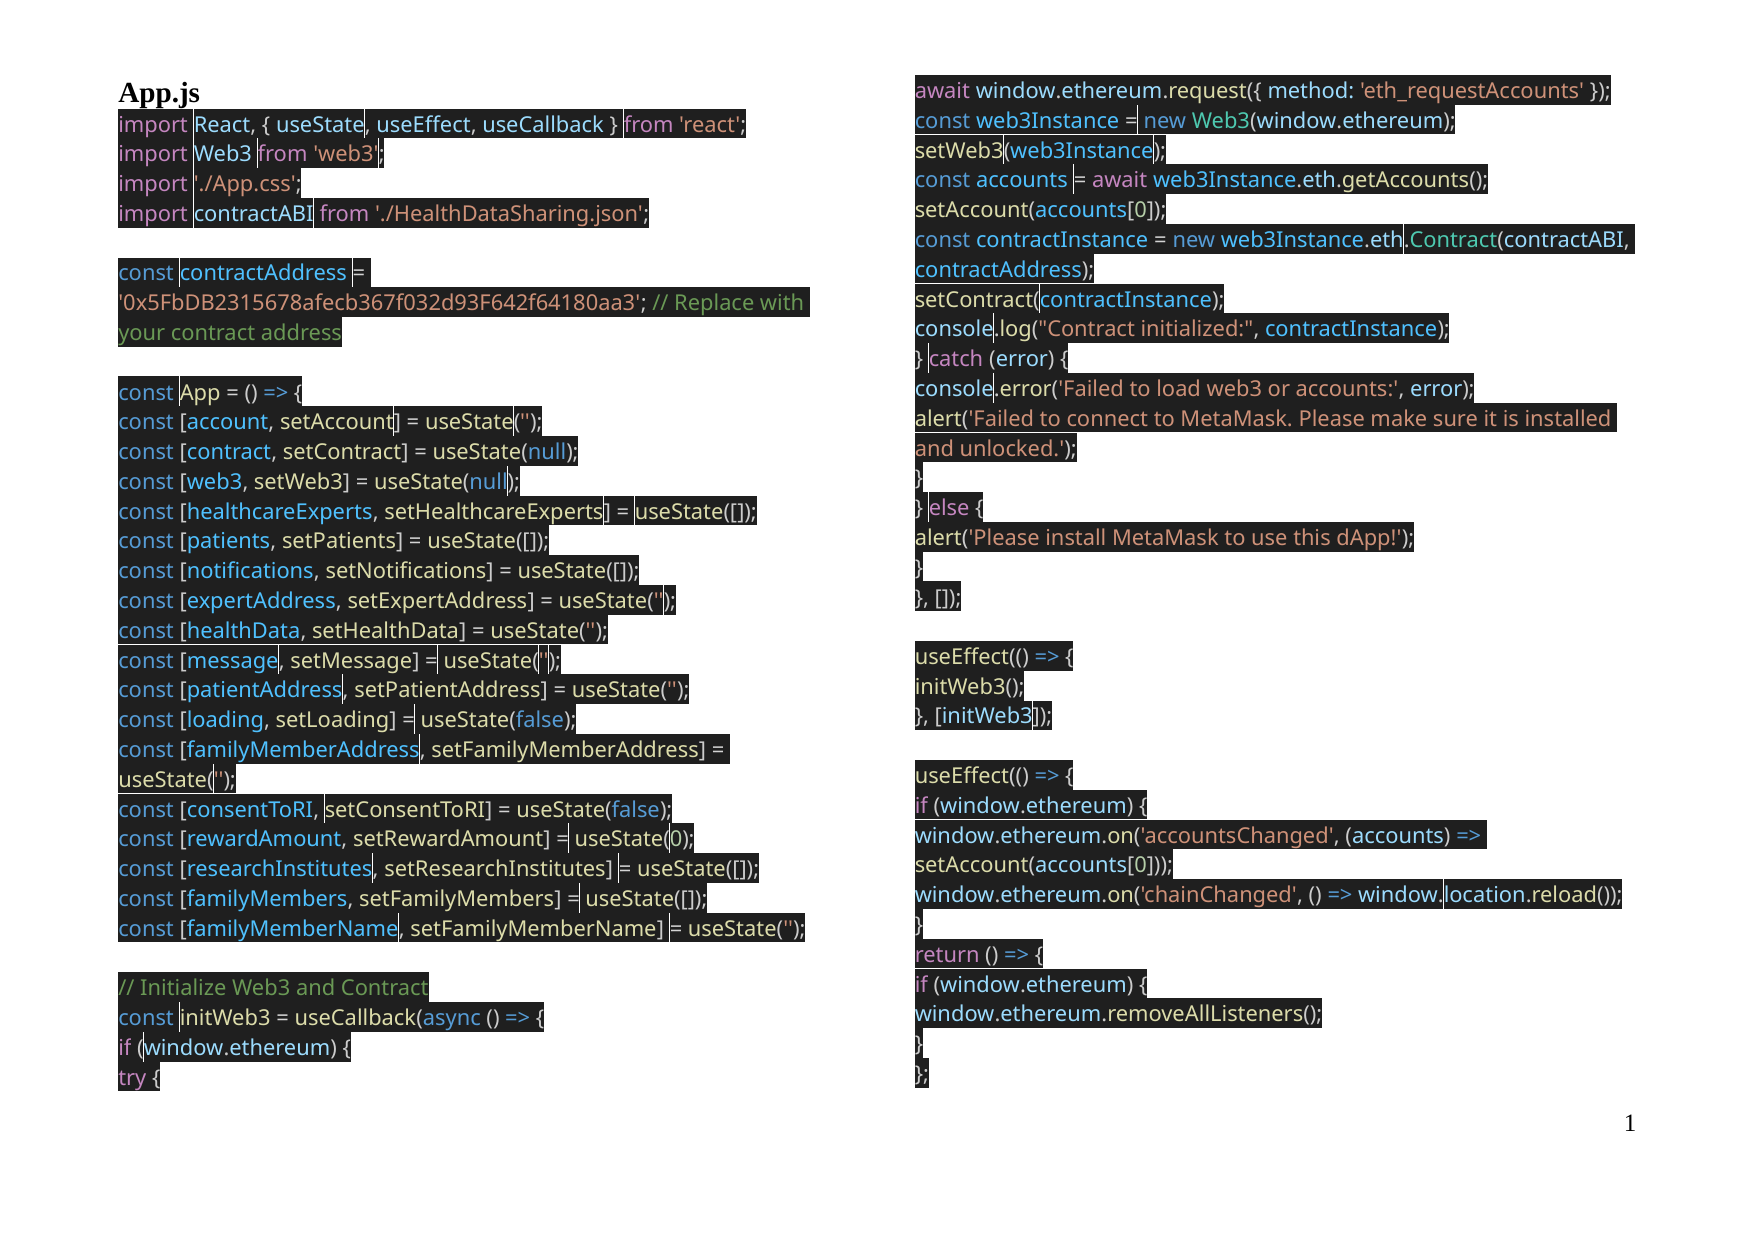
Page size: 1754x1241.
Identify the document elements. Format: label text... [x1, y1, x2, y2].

text }; [914, 1058, 1636, 1088]
text } else { [914, 492, 1636, 522]
text const contractAddress = '0x5FbDB2315678afecb367f032d93F642f64180aa3'; // Replace with your contract address [118, 257, 839, 347]
text const [familyMemberName, setFamilyMemberName] = useState(''); [118, 913, 839, 942]
text setWeb3(web3Instance); [914, 134, 1636, 164]
text const [web3, setWeb3] = useState(null); [118, 466, 839, 496]
text const [researchInstitutes, setResearchInstitutes] = useState([]); [118, 853, 839, 883]
text window.ethereum.on('chainChanged', () => window.location.reload()); [914, 879, 1636, 909]
text const [patientAddress, setPatientAddress] = useState(''); [118, 674, 839, 704]
text const [contract, setContract] = useState(null); [118, 436, 839, 466]
text const accounts = await web3Instance.eth.getAccounts(); [914, 164, 1636, 194]
text window.ethereum.on('accountsChanged', (accounts) => setAccount(accounts[0])); [914, 819, 1636, 879]
text const [healthcareExperts, setHealthcareExperts] = useState([]); [118, 496, 839, 525]
text const [loading, setLoading] = useState(false); [118, 704, 839, 734]
text const [familyMembers, setFamilyMembers] = useState([]); [118, 883, 839, 913]
text setContract(contractInstance); [914, 283, 1636, 313]
text }, [initWeb3]); [914, 701, 1636, 730]
text const contractInstance = new web3Instance.eth.Contract(contractABI, contractAddress); [914, 224, 1636, 283]
text const web3Instance = new Web3(window.ethereum); [914, 105, 1636, 134]
text import contractABI from './HealthDataSharing.json'; [118, 198, 839, 228]
text useEffect(() => { [914, 641, 1636, 671]
text import Web3 from 'web3'; [118, 138, 839, 168]
text } [914, 462, 1636, 492]
text const [notifications, setNotifications] = useState([]); [118, 555, 839, 585]
text const [healthData, setHealthData] = useState(''); [118, 615, 839, 644]
text } [914, 552, 1636, 581]
text console.error('Failed to load web3 or accounts:', error); [914, 373, 1636, 403]
text } catch (error) { [914, 343, 1636, 373]
text await window.ethereum.request({ method: 'eth_requestAccounts' }); [914, 75, 1636, 105]
text alert('Failed to connect to MetaMask. Please make sure it is installed and unlocked.'); [914, 403, 1636, 462]
text const App = () => { [118, 376, 839, 406]
text const [account, setAccount] = useState(''); [118, 406, 839, 436]
text if (window.ethereum) { [118, 1032, 839, 1062]
text import './App.css'; [118, 168, 839, 198]
text } [914, 1028, 1636, 1058]
text const [expertAddress, setExpertAddress] = useState(''); [118, 585, 839, 615]
text const initWeb3 = useCallback(async () => { [118, 1002, 839, 1032]
text if (window.ethereum) { [914, 968, 1636, 998]
text alert('Please install MetaMask to use this dApp!'); [914, 522, 1636, 552]
text if (window.ethereum) { [914, 790, 1636, 819]
text import React, { useState, useEffect, useCallback } from 'react'; [118, 108, 839, 138]
text const [message, setMessage] = useState(''); [118, 644, 839, 674]
text }, []); [914, 581, 1636, 611]
text setAccount(accounts[0]); [914, 194, 1636, 224]
text return () => { [914, 939, 1636, 968]
text // Initialize Web3 and Contract [118, 972, 839, 1002]
text useEffect(() => { [914, 760, 1636, 790]
text window.ethereum.removeAllListeners(); [914, 998, 1636, 1028]
text console.log("Contract initialized:", contractInstance); [914, 313, 1636, 343]
text initWeb3(); [914, 671, 1636, 701]
text } [914, 909, 1636, 939]
text const [patients, setPatients] = useState([]); [118, 525, 839, 555]
text const [familyMemberAddress, setFamilyMemberAddress] = useState(''); [118, 734, 839, 793]
text try { [118, 1062, 839, 1091]
text App.js [118, 75, 839, 108]
text const [rewardAmount, setRewardAmount] = useState(0); [118, 823, 839, 853]
text const [consentToRI, setConsentToRI] = useState(false); [118, 793, 839, 823]
